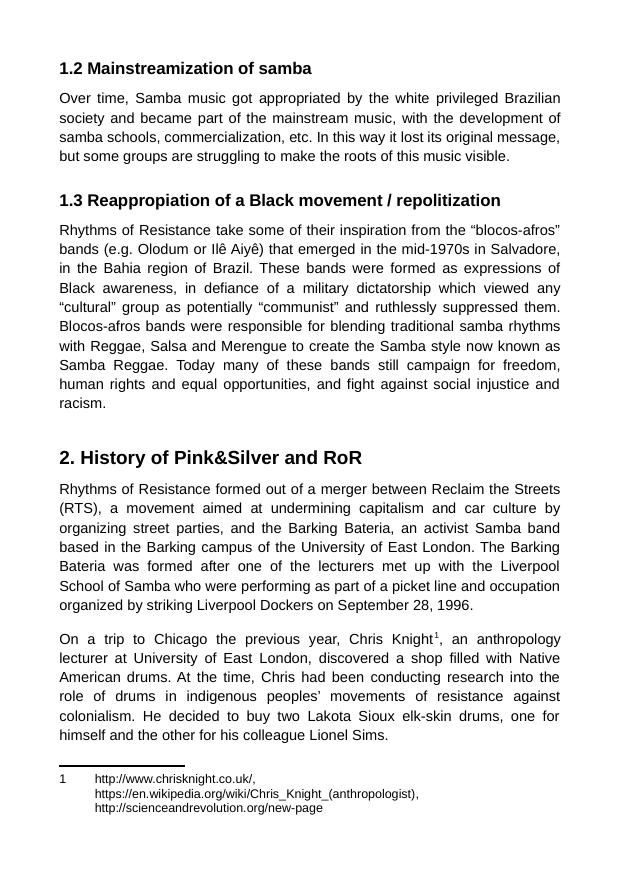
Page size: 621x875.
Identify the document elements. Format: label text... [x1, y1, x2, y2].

subtitle Reappropiation of a Black movement / repolitization [59, 191, 561, 210]
text On a trip to Chicago the previous year, Chris Knight, an anthropology lecturer at University of East London, discovered a shop filled with Native American drums. At the time, Chris had been conducting research into the role of drums in indigenous peoples’ movements of resistance against colonialism. He decided to buy two Lakota Sioux elk-skin drums, one for himself and the other for his colleague Lionel Sims. [59, 630, 561, 743]
text Rhythms of Resistance take some of their inspiration from the “blocos-afros” bands (e.g. Olodum or Ilê Aiyê) that emerged in the mid-1970s in Salvadore, in the Bahia region of Brazil. These bands were formed as expressions of Black awareness, in defiance of a military dictatorship which viewed any “cultural” group as potentially “communist” and ruthlessly suppressed them. Blocos-afros bands were responsible for blending traditional samba rhythms with Reggae, Salsa and Merengue to create the Samba style now known as Samba Reggae. Today many of these bands still campaign for freedom, human rights and equal opportunities, and fight against social injustice and racism. [59, 222, 561, 412]
text http://www.chrisknight.co.uk/, https://en.wikipedia.org/wiki/Chris_Knight_(anthropologist), http://scienceandrevolution.org/new-page [59, 772, 561, 815]
subtitle History of Pink&Silver and RoR [59, 447, 561, 468]
subtitle Mainstreamization of samba [59, 59, 561, 78]
text Over time, Samba music got appropriated by the white privileged Brazilian society and became part of the mainstream music, with the development of samba schools, commercialization, etc. In this way it lost its original message, but some groups are struggling to make the roots of this music visible. [59, 90, 561, 165]
text Rhythms of Resistance formed out of a merger between Reclaim the Streets (RTS), a movement aimed at undermining capitalism and car culture by organizing street parties, and the Barking Bateria, an activist Samba band based in the Barking campus of the University of East London. The Barking Bateria was formed after one of the lecturers met up with the Liverpool School of Samba who were performing as part of a picket line and occupation organized by striking Liverpool Dockers on September 28, 1996. [59, 481, 561, 613]
